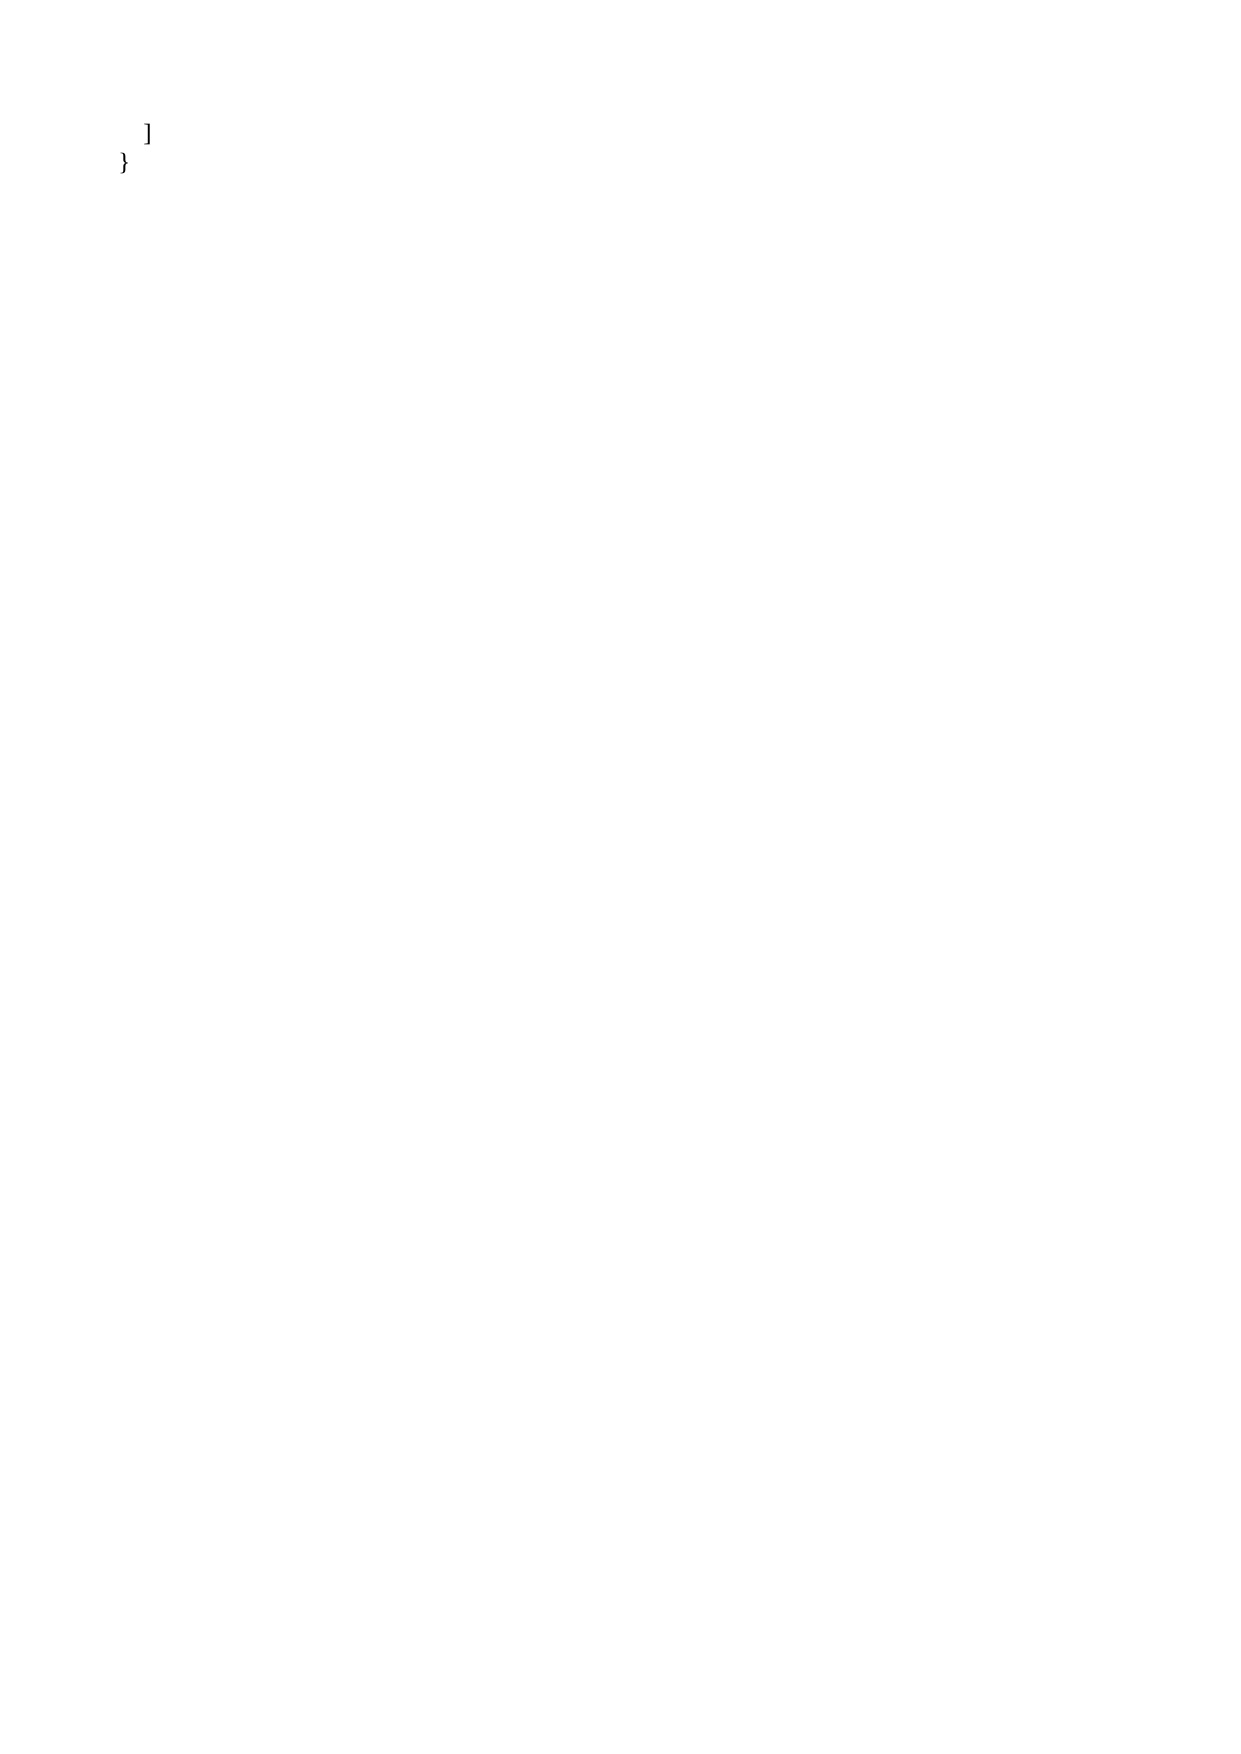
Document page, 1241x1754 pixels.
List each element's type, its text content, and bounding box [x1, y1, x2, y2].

text ] [118, 118, 1122, 147]
text } [118, 147, 1122, 176]
